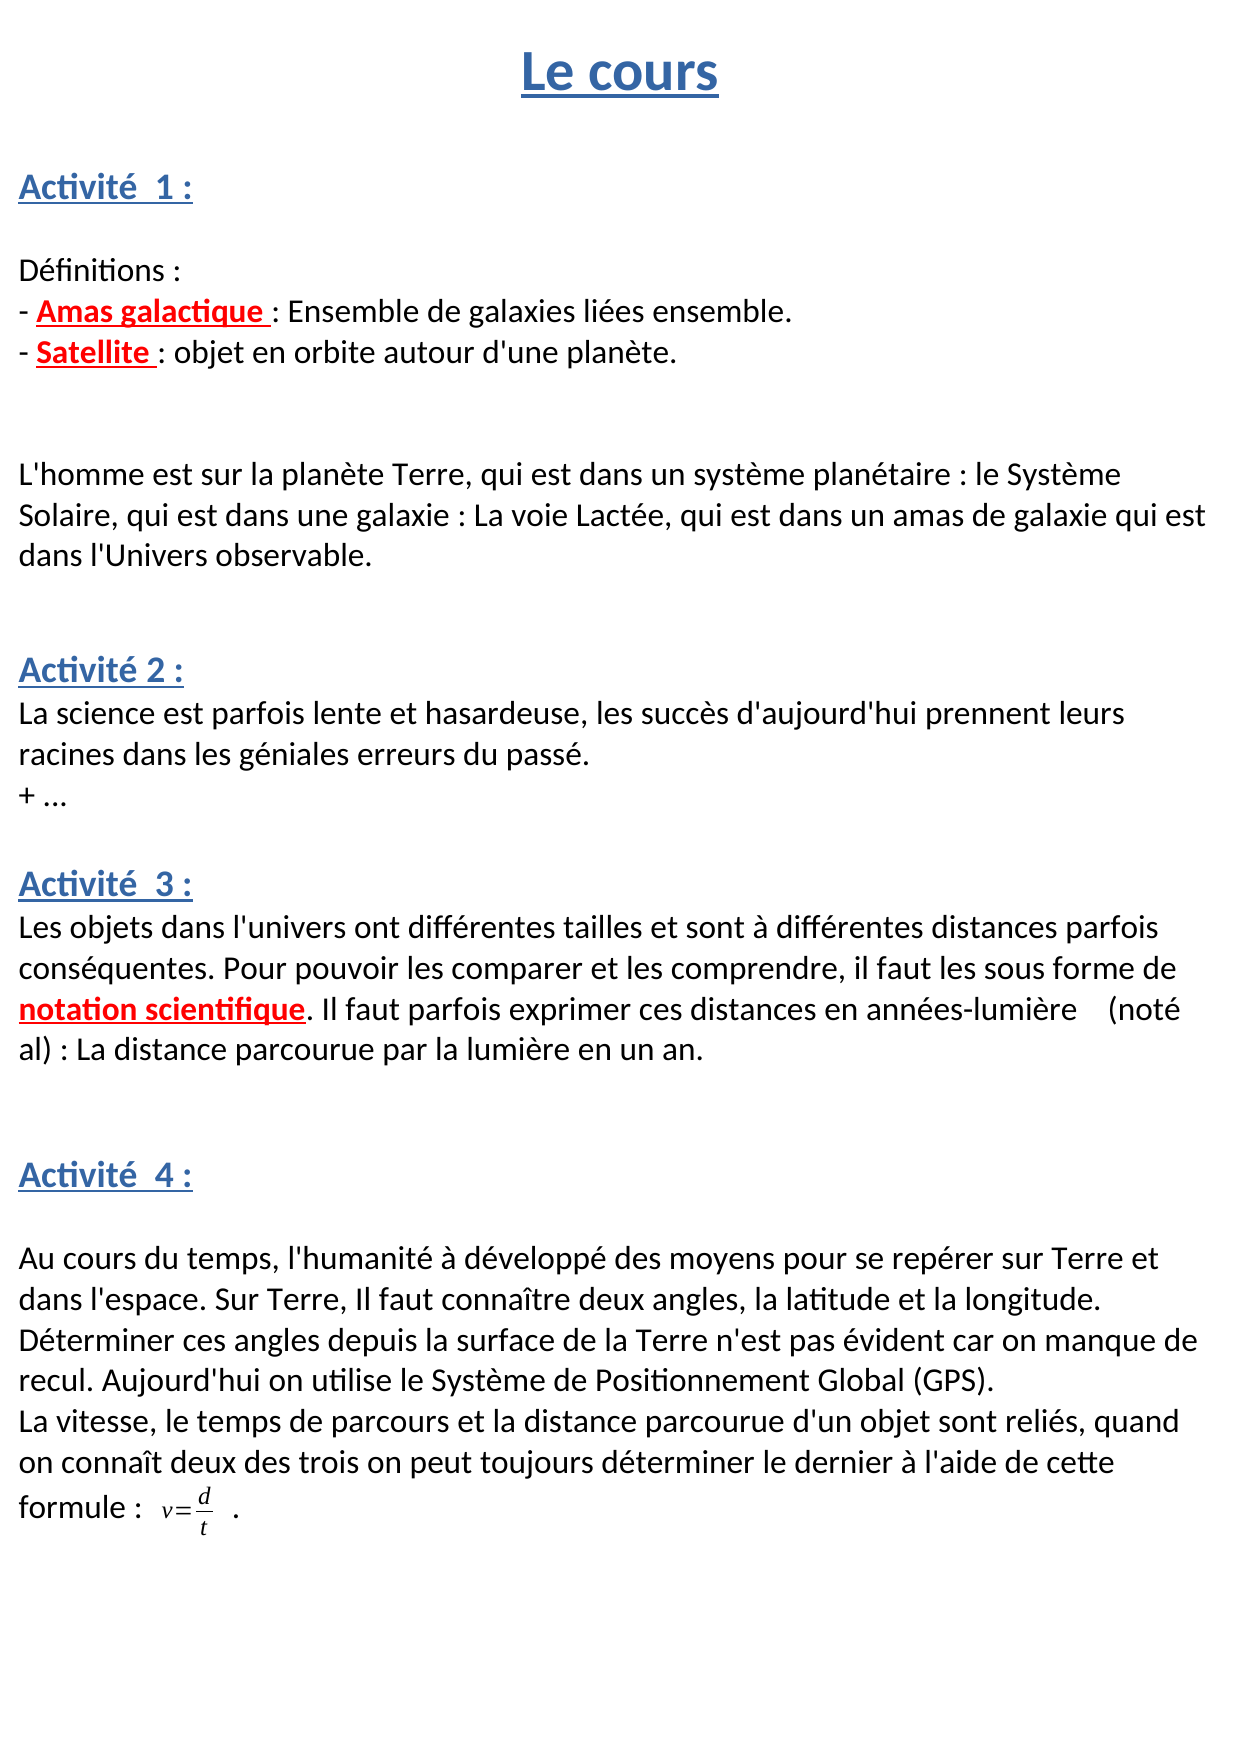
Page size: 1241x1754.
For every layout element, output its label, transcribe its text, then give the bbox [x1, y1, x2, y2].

text - Amas galactique : Ensemble de galaxies liées ensemble. [18, 290, 1221, 331]
text Activité 3 : [18, 860, 1221, 906]
text L'homme est sur la planète Terre, qui est dans un système planétaire : le Système Solaire, qui est dans une galaxie : La voie Lactée, qui est dans un amas de galaxie qui est dans l'Univers observable. [18, 453, 1221, 575]
text - Satellite : objet en orbite autour d'une planète. [18, 331, 1221, 372]
text Les objets dans l'univers ont différentes tailles et sont à différentes distances parfois conséquentes. Pour pouvoir les comparer et les comprendre, il faut les sous forme de notation scientifique. Il faut parfois exprimer ces distances en années-lumière (noté al) : La distance parcourue par la lumière en un an. [18, 906, 1221, 1069]
text Activité 2 : [18, 646, 1221, 692]
text Déterminer ces angles depuis la surface de la Terre n'est pas évident car on manque de recul. Aujourd'hui on utilise le Système de Positionnement Global (GPS). [18, 1318, 1221, 1400]
text Activité 1 : [18, 163, 1221, 209]
text Activité 4 : [18, 1151, 1221, 1196]
text Au cours du temps, l'humanité à développé des moyens pour se repérer sur Terre et dans l'espace. Sur Terre, Il faut connaître deux angles, la latitude et la longitude. [18, 1237, 1221, 1318]
text Définitions : [18, 249, 1221, 290]
title Le cours [18, 33, 1221, 104]
text + ... [18, 774, 1221, 814]
text La science est parfois lente et hasardeuse, les succès d'aujourd'hui prennent leurs racines dans les géniales erreurs du passé. [18, 692, 1221, 774]
text La vitesse, le temps de parcours et la distance parcourue d'un objet sont reliés, quand on connaît deux des trois on peut toujours déterminer le dernier à l'aide de cette formule :. [18, 1400, 1221, 1540]
